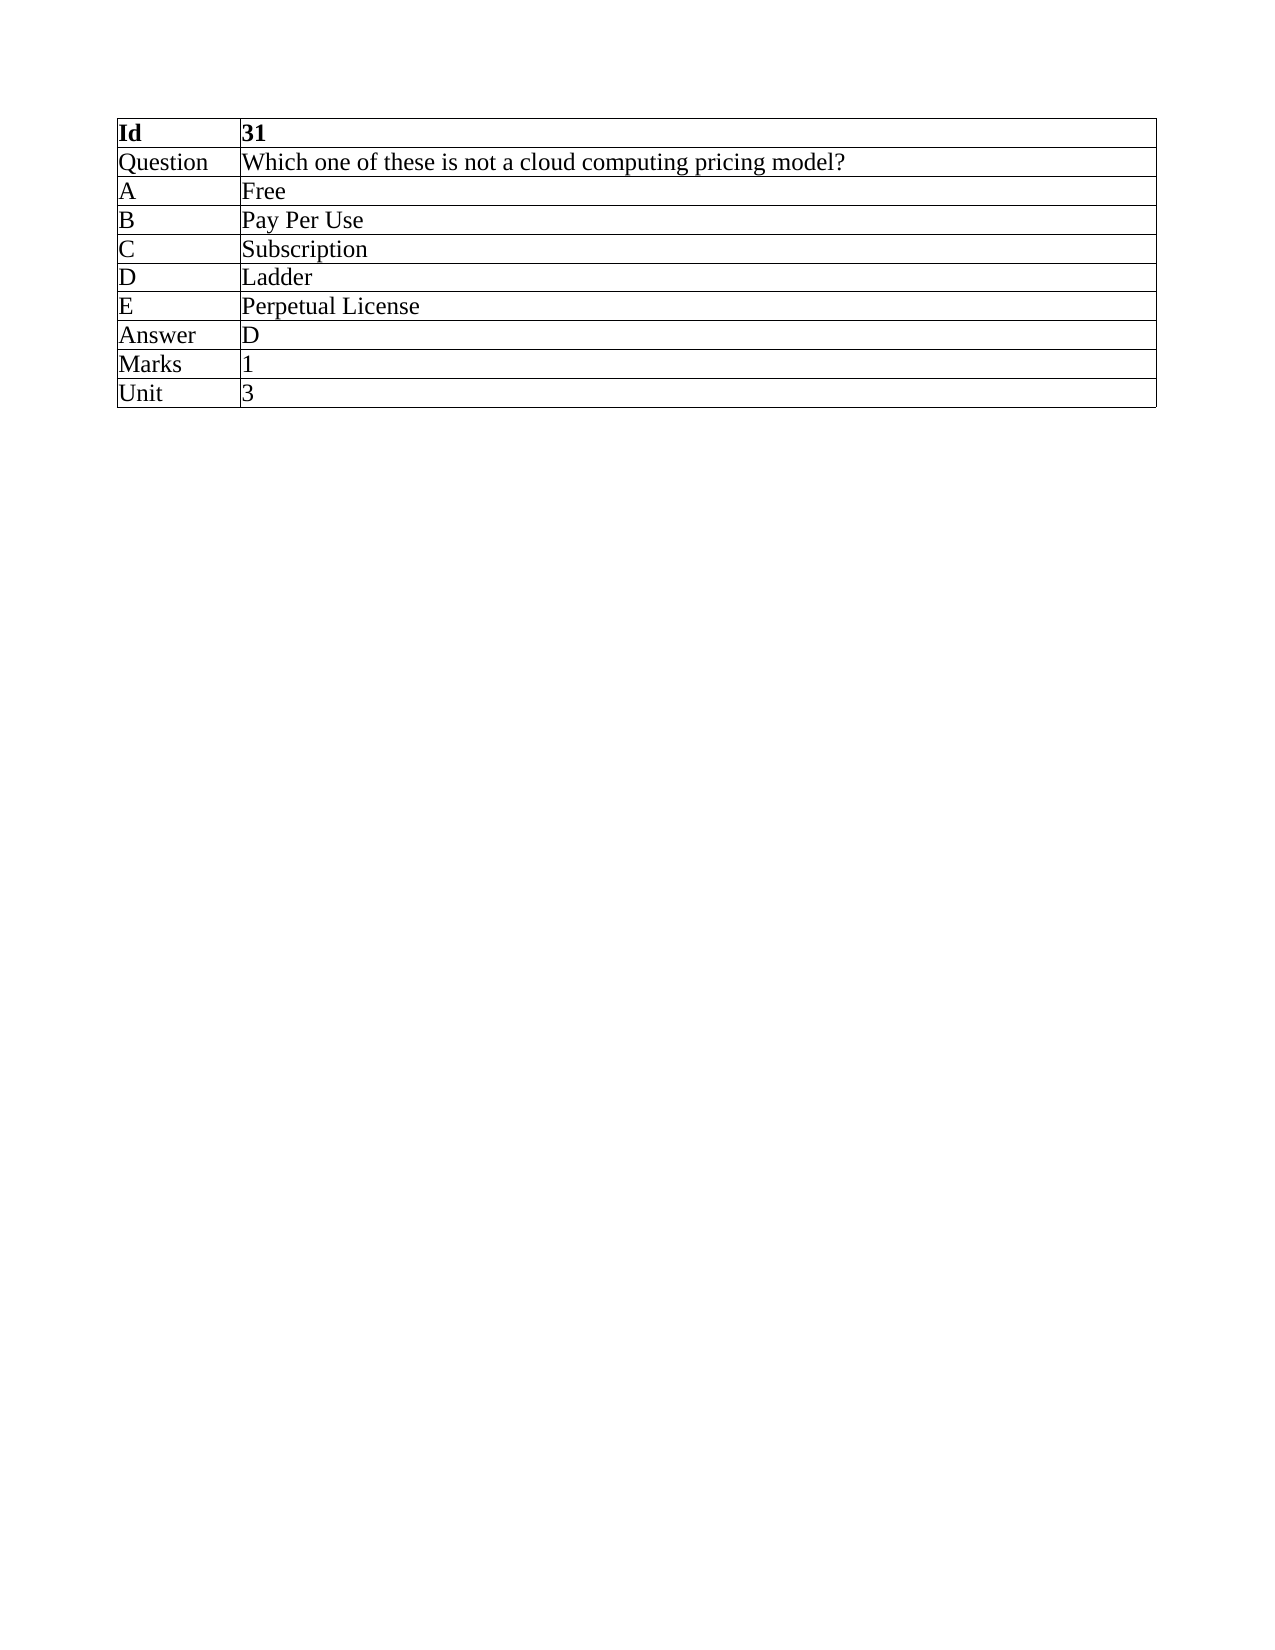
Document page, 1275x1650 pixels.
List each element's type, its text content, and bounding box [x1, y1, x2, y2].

table_cell B [118, 206, 240, 233]
table_cell D [241, 321, 1156, 349]
table_cell D [118, 264, 240, 291]
table_cell Marks [118, 350, 240, 378]
table_cell A [118, 177, 240, 205]
table_cell 3 [241, 379, 1156, 407]
table_cell Free [241, 177, 1156, 205]
table_cell 1 [241, 350, 1156, 378]
table_cell E [118, 292, 240, 320]
table_cell Pay Per Use [241, 206, 1156, 233]
table_header Id [118, 119, 240, 147]
table_cell Answer [118, 321, 240, 349]
table_cell Unit [118, 379, 240, 407]
table_cell Subscription [241, 235, 1156, 262]
table_cell C [118, 235, 240, 262]
table_cell Which one of these is not a cloud computing pricing model? [241, 148, 1156, 176]
table_cell Ladder [241, 264, 1156, 291]
table_cell Question [118, 148, 240, 176]
table_header 31 [241, 119, 1156, 147]
table_cell Perpetual License [241, 292, 1156, 320]
